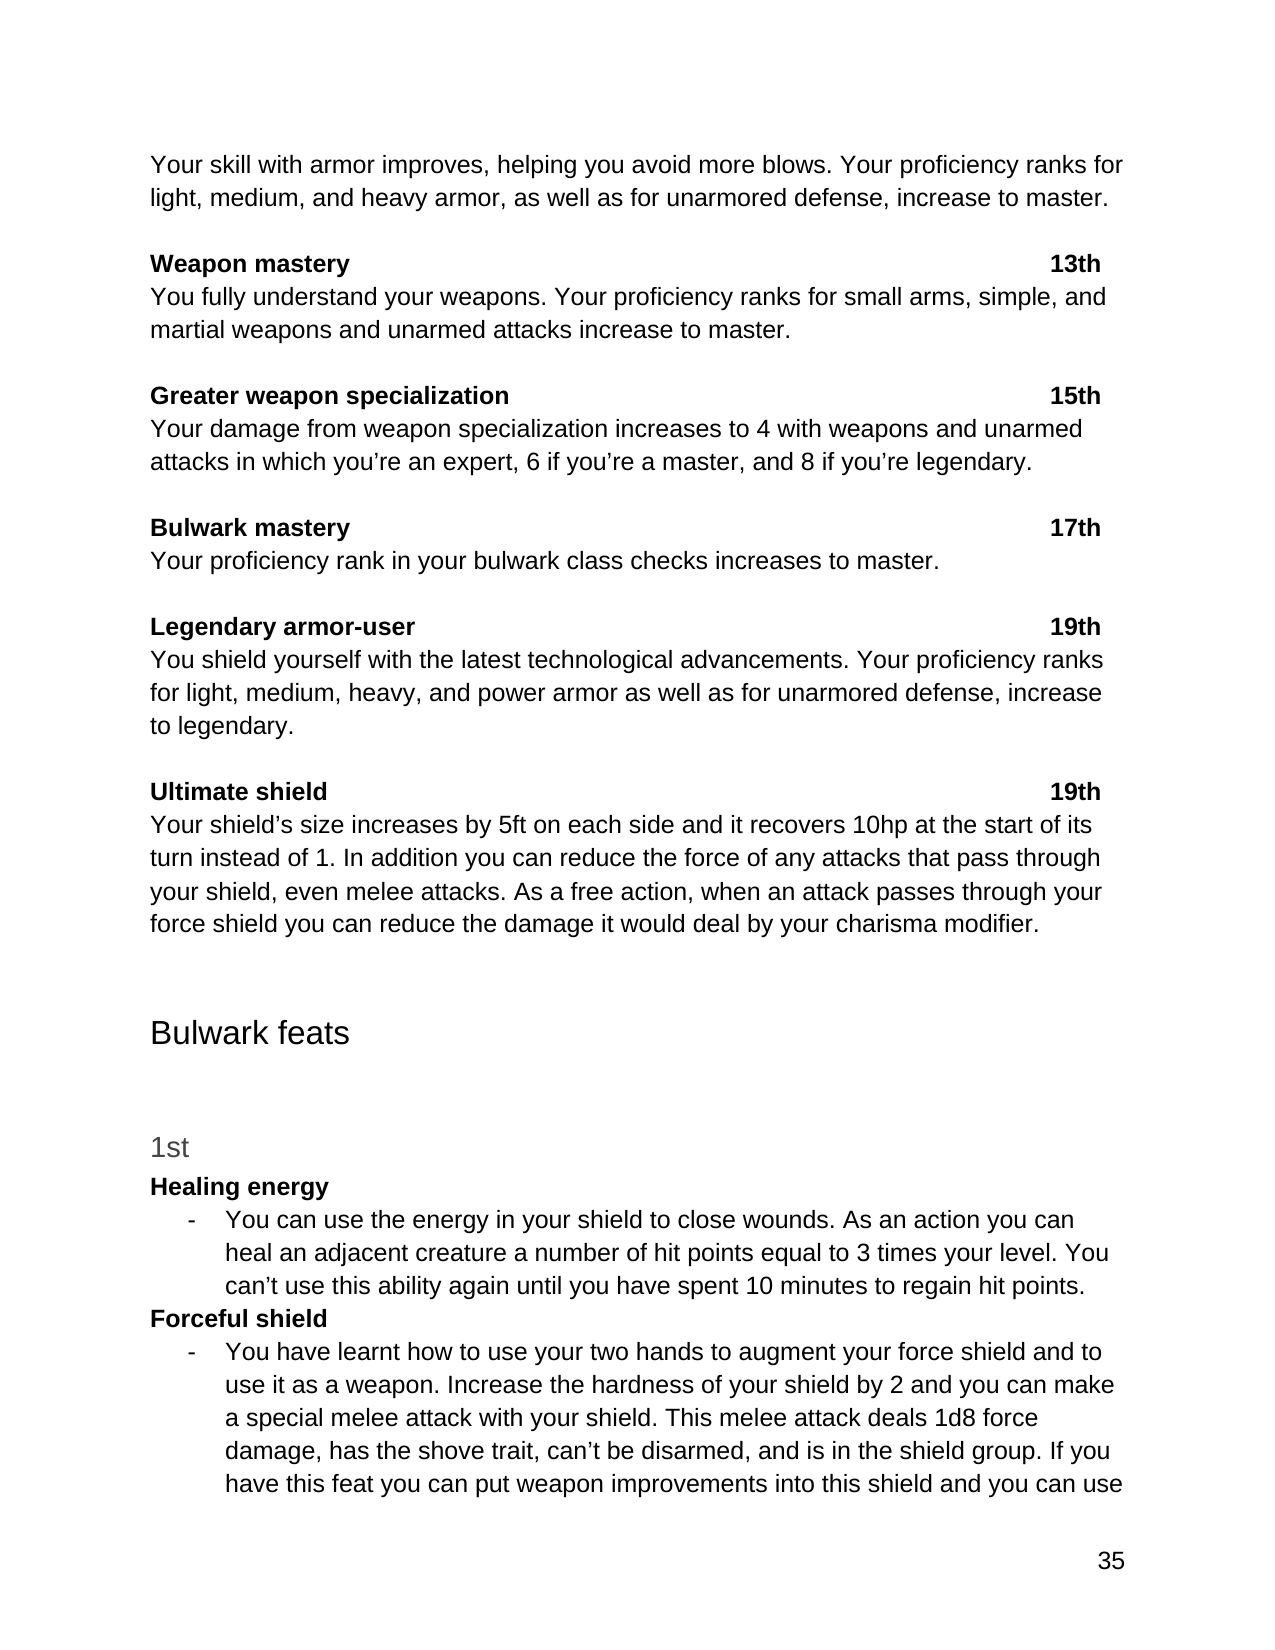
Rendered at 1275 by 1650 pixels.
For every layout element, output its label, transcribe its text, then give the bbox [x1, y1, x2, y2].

text Ultimate shield 19th [150, 777, 1125, 806]
text Your skill with armor improves, helping you avoid more blows. Your proficiency ranks for light, medium, and heavy armor, as well as for unarmored defense, increase to master. [150, 150, 1125, 212]
list You can use the energy in your shield to close wounds. As an action you can heal an adjacent creature a number of hit points equal to 3 times your level. You can’t use this ability again until you have spent 10 minutes to regain hit points. [187, 1205, 1125, 1300]
text Healing energy [150, 1172, 1125, 1201]
text Your proficiency rank in your bulwark class checks increases to master. [150, 546, 1125, 575]
text Your shield’s size increases by 5ft on each side and it recovers 10hp at the start of its turn instead of 1. In addition you can reduce the force of any attacks that pass through your shield, even melee attacks. As a free action, when an attack passes through your force shield you can reduce the damage it would deal by your charisma modifier. [150, 810, 1125, 938]
list You have learnt how to use your two hands to augment your force shield and to use it as a weapon. Increase the hardness of your shield by 2 and you can make a special melee attack with your shield. This melee attack deals 1d8 force damage, has the shove trait, can’t be disarmed, and is in the shield group. If you have this feat you can put weapon improvements into this shield and you can use [187, 1337, 1125, 1498]
text Forceful shield [150, 1304, 1125, 1333]
text Bulwark mastery 17th [150, 513, 1125, 542]
subtitle Bulwark feats [150, 1013, 1125, 1051]
text Weapon mastery 13th [150, 249, 1125, 278]
subtitle 1st [150, 1130, 1125, 1164]
text Legendary armor-user 19th [150, 612, 1125, 641]
text You fully understand your weapons. Your proficiency ranks for small arms, simple, and martial weapons and unarmed attacks increase to master. [150, 282, 1125, 344]
text Your damage from weapon specialization increases to 4 with weapons and unarmed attacks in which you’re an expert, 6 if you’re a master, and 8 if you’re legendary. [150, 414, 1125, 476]
text You shield yourself with the latest technological advancements. Your proficiency ranks for light, medium, heavy, and power armor as well as for unarmored defense, increase to legendary. [150, 645, 1125, 740]
text Greater weapon specialization 15th [150, 381, 1125, 410]
